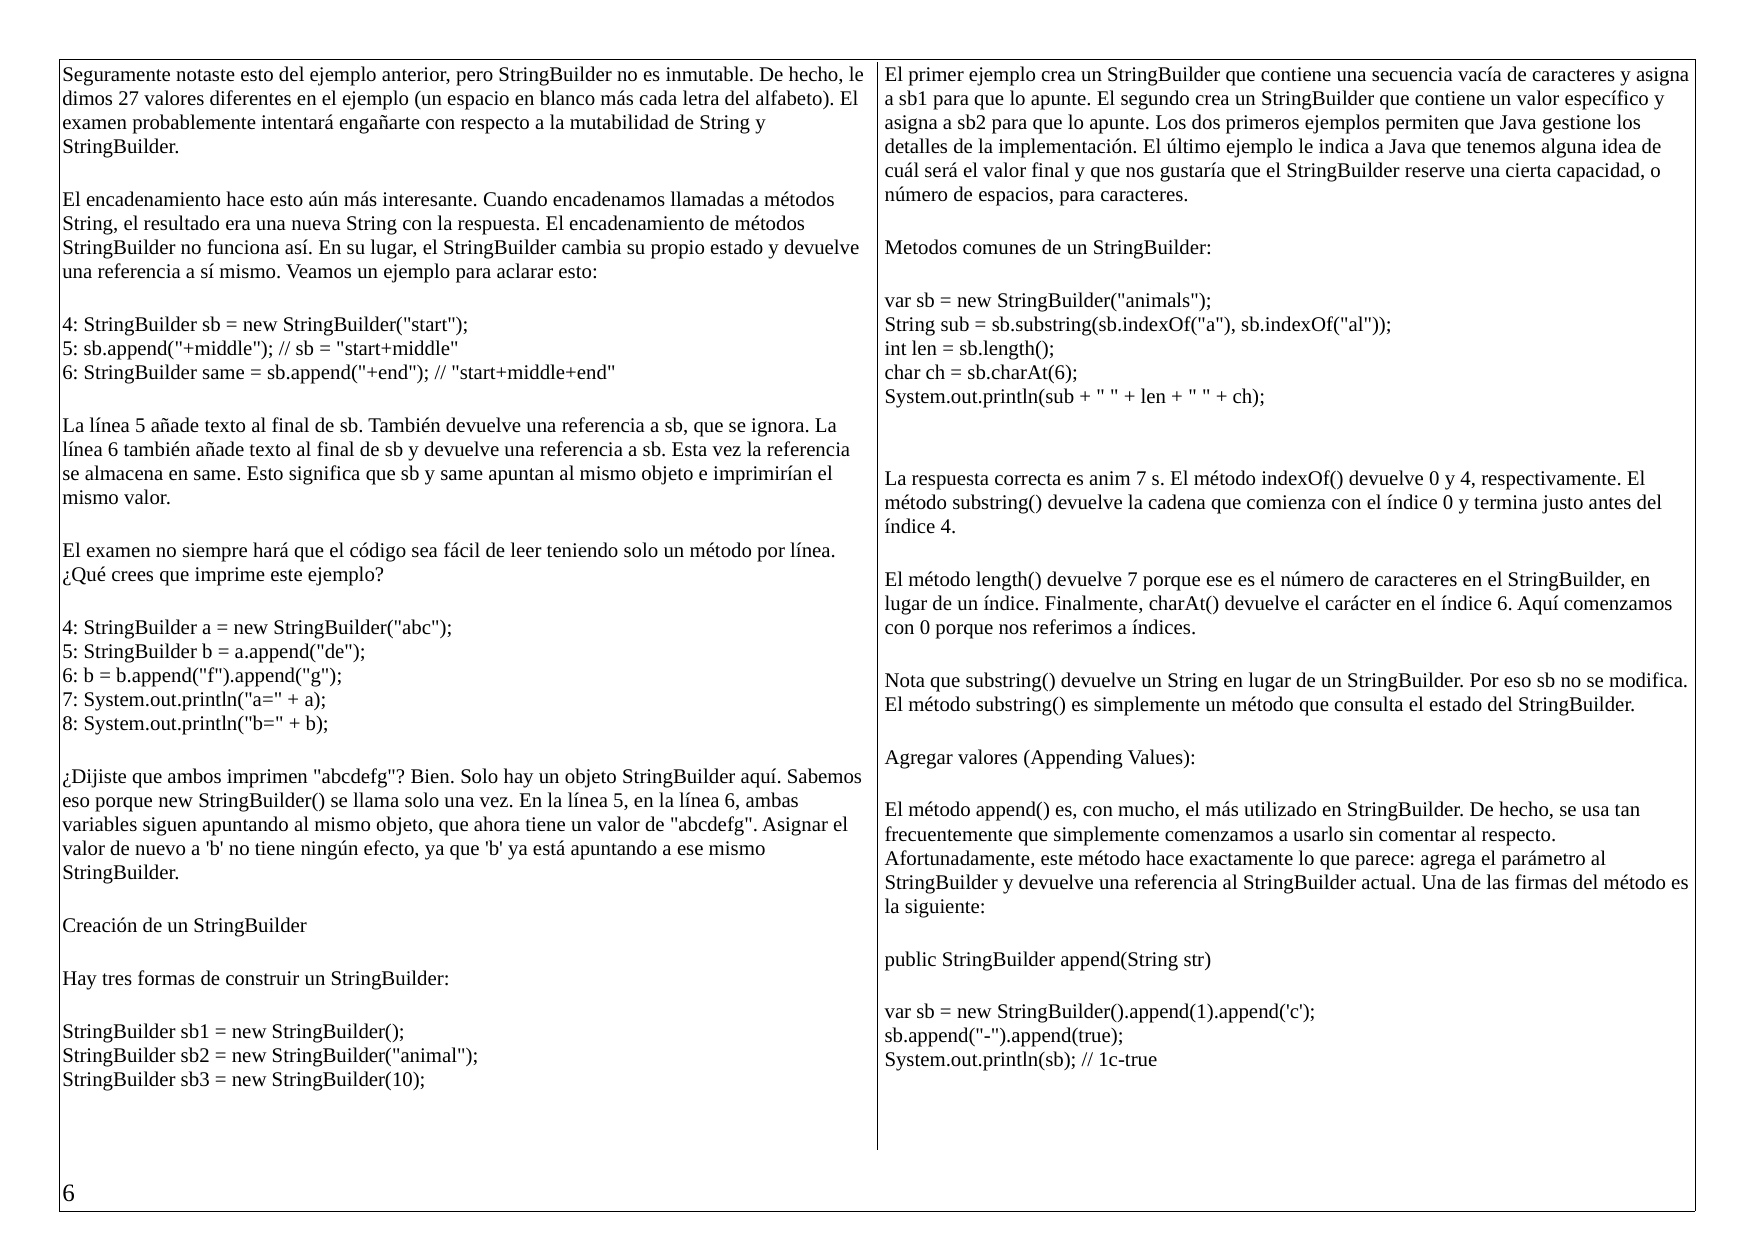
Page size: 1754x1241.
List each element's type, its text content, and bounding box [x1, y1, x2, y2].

text ¿Dijiste que ambos imprimen "abcdefg"? Bien. Solo hay un objeto StringBuilder aquí. Sabemos eso porque new StringBuilder() se llama solo una vez. En la línea 5, en la línea 6, ambas variables siguen apuntando al mismo objeto, que ahora tiene un valor de "abcdefg". Asignar el valor de nuevo a 'b' no tiene ningún efecto, ya que 'b' ya está apuntando a ese mismo StringBuilder. [62, 764, 869, 884]
text Creación de un StringBuilder [62, 913, 869, 937]
text 6: StringBuilder same = sb.append("+end"); // "start+middle+end" [62, 360, 869, 384]
text El primer ejemplo crea un StringBuilder que contiene una secuencia vacía de caracteres y asigna a sb1 para que lo apunte. El segundo crea un StringBuilder que contiene un valor específico y asigna a sb2 para que lo apunte. Los dos primeros ejemplos permiten que Java gestione los detalles de la implementación. El último ejemplo le indica a Java que tenemos alguna idea de cuál será el valor final y que nos gustaría que el StringBuilder reserve una cierta capacidad, o número de espacios, para caracteres. [884, 62, 1692, 206]
text StringBuilder sb1 = new StringBuilder(); [62, 1019, 869, 1043]
text La respuesta correcta es anim 7 s. El método indexOf() devuelve 0 y 4, respectivamente. El método substring() devuelve la cadena que comienza con el índice 0 y termina justo antes del índice 4. [884, 466, 1692, 538]
text El método length() devuelve 7 porque ese es el número de caracteres en el StringBuilder, en lugar de un índice. Finalmente, charAt() devuelve el carácter en el índice 6. Aquí comenzamos con 0 porque nos referimos a índices. [884, 567, 1692, 639]
text 6: b = b.append("f").append("g"); [62, 663, 869, 687]
text StringBuilder sb3 = new StringBuilder(10); [62, 1067, 869, 1091]
text El examen no siempre hará que el código sea fácil de leer teniendo solo un método por línea. ¿Qué crees que imprime este ejemplo? [62, 538, 869, 586]
text 8: System.out.println("b=" + b); [62, 711, 869, 735]
text 5: sb.append("+middle"); // sb = "start+middle" [62, 336, 869, 360]
text public StringBuilder append(String str) [884, 946, 1692, 971]
text sb.append("-").append(true); [884, 1023, 1692, 1047]
text 4: StringBuilder sb = new StringBuilder("start"); [62, 312, 869, 336]
text Hay tres formas de construir un StringBuilder: [62, 966, 869, 990]
text Metodos comunes de un StringBuilder: [884, 235, 1692, 259]
text El encadenamiento hace esto aún más interesante. Cuando encadenamos llamadas a métodos String, el resultado era una nueva String con la respuesta. El encadenamiento de métodos StringBuilder no funciona así. En su lugar, el StringBuilder cambia su propio estado y devuelve una referencia a sí mismo. Veamos un ejemplo para aclarar esto: [62, 187, 869, 283]
text System.out.println(sub + " " + len + " " + ch); [884, 384, 1692, 408]
text StringBuilder sb2 = new StringBuilder("animal"); [62, 1043, 869, 1067]
text 7: System.out.println("a=" + a); [62, 687, 869, 711]
text Nota que substring() devuelve un String en lugar de un StringBuilder. Por eso sb no se modifica. El método substring() es simplemente un método que consulta el estado del StringBuilder. [884, 668, 1692, 716]
text 5: StringBuilder b = a.append("de"); [62, 639, 869, 663]
text Seguramente notaste esto del ejemplo anterior, pero StringBuilder no es inmutable. De hecho, le dimos 27 valores diferentes en el ejemplo (un espacio en blanco más cada letra del alfabeto). El examen probablemente intentará engañarte con respecto a la mutabilidad de String y StringBuilder. [62, 62, 869, 158]
text El método append() es, con mucho, el más utilizado en StringBuilder. De hecho, se usa tan frecuentemente que simplemente comenzamos a usarlo sin comentar al respecto. Afortunadamente, este método hace exactamente lo que parece: agrega el parámetro al StringBuilder y devuelve una referencia al StringBuilder actual. Una de las firmas del método es la siguiente: [884, 797, 1692, 918]
text 4: StringBuilder a = new StringBuilder("abc"); [62, 615, 869, 639]
text char ch = sb.charAt(6); [884, 360, 1692, 384]
text String sub = sb.substring(sb.indexOf("a"), sb.indexOf("al")); [884, 312, 1692, 336]
text System.out.println(sb); // 1c-true [884, 1047, 1692, 1071]
text var sb = new StringBuilder().append(1).append('c'); [884, 999, 1692, 1023]
text int len = sb.length(); [884, 336, 1692, 360]
text Agregar valores (Appending Values): [884, 744, 1692, 769]
text var sb = new StringBuilder("animals"); [884, 288, 1692, 312]
text La línea 5 añade texto al final de sb. También devuelve una referencia a sb, que se ignora. La línea 6 también añade texto al final de sb y devuelve una referencia a sb. Esta vez la referencia se almacena en same. Esto significa que sb y same apuntan al mismo objeto e imprimirían el mismo valor. [62, 413, 869, 509]
